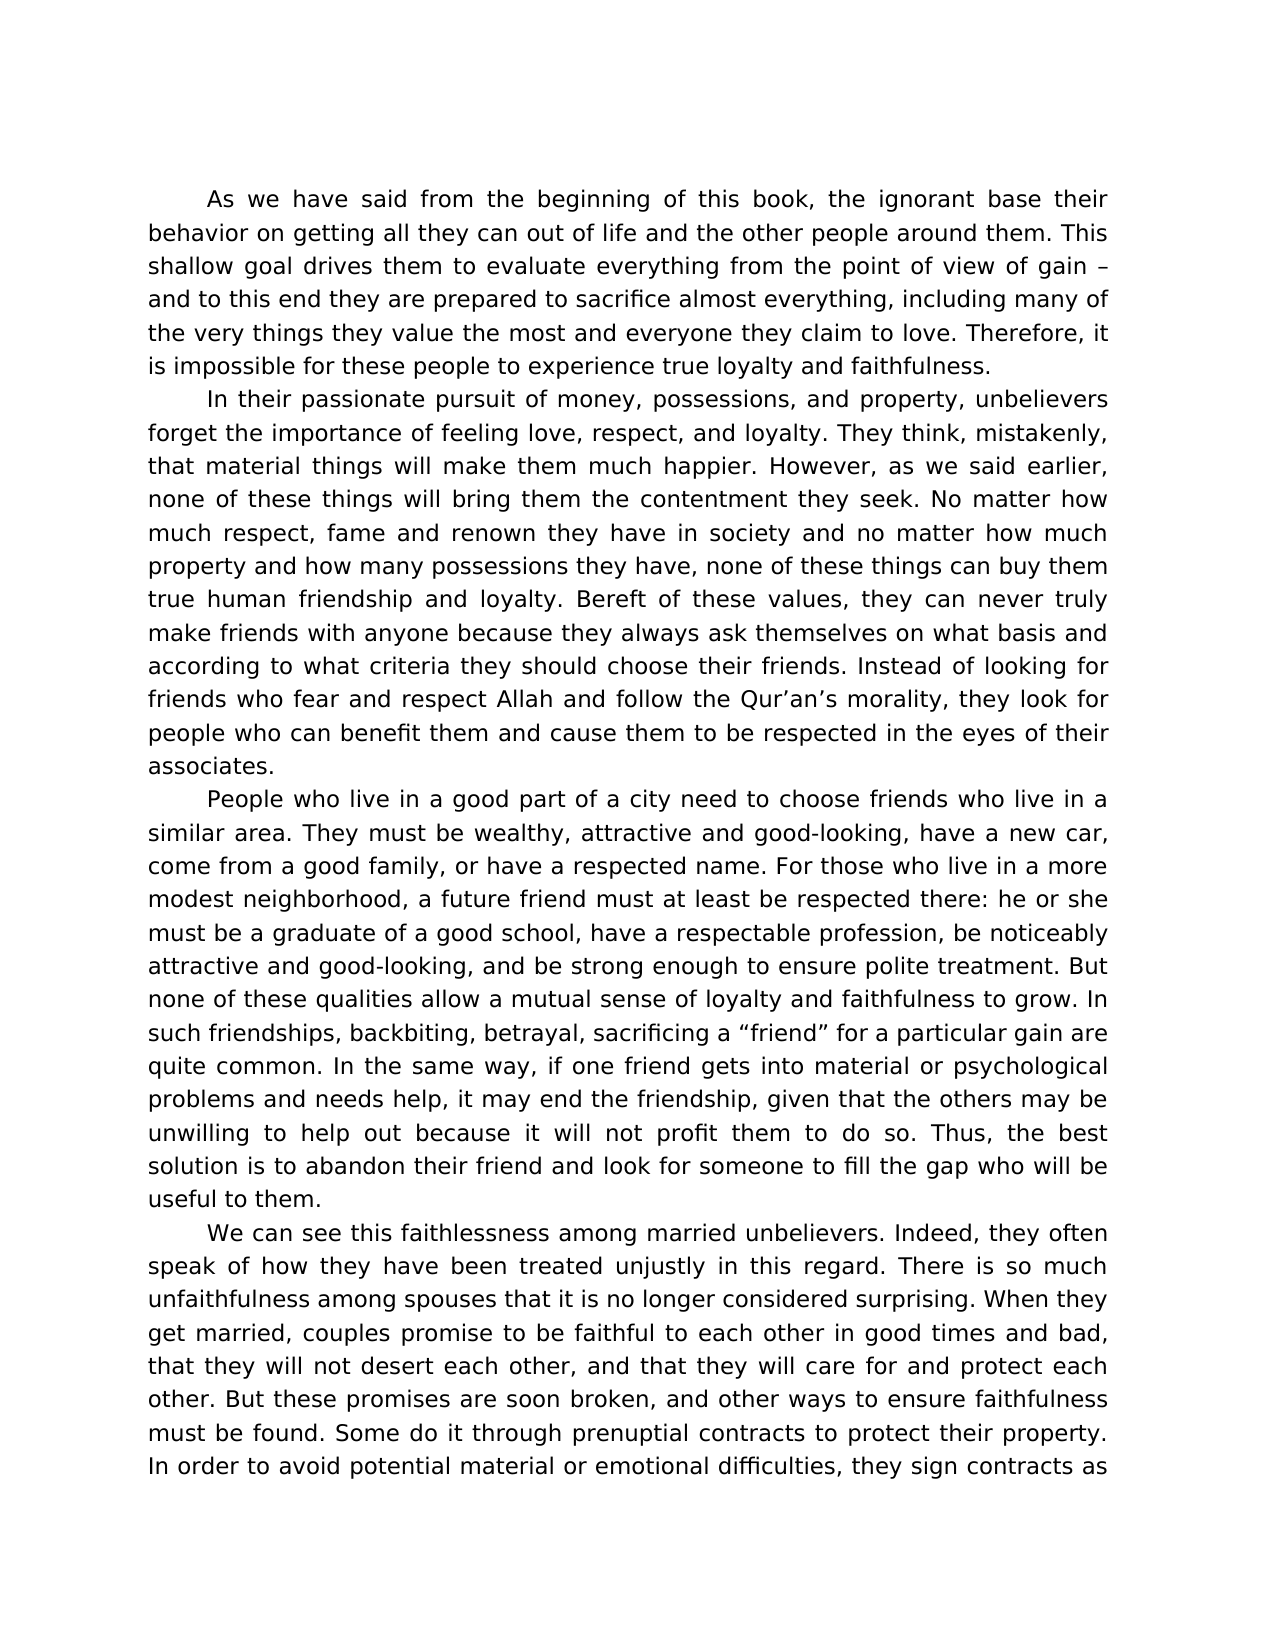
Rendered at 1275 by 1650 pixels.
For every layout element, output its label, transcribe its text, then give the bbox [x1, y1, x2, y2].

text As we have said from the beginning of this book, the ignorant base their behavior on getting all they can out of life and the other people around them. This shallow goal drives them to evaluate everything from the point of view of gain – and to this end they are prepared to sacrifice almost everything, including many of the very things they value the most and everyone they claim to love. Therefore, it is impossible for these people to experience true loyalty and faithfulness. [148, 181, 1110, 381]
text We can see this faithlessness among married unbelievers. Indeed, they often speak of how they have been treated unjustly in this regard. There is so much unfaithfulness among spouses that it is no longer considered surprising. When they get married, couples promise to be faithful to each other in good times and bad, that they will not desert each other, and that they will care for and protect each other. But these promises are soon broken, and other ways to ensure faithfulness must be found. Some do it through prenuptial contracts to protect their property. In order to avoid potential material or emotional difficulties, they sign contracts as [148, 1214, 1110, 1481]
text In their passionate pursuit of money, possessions, and property, unbelievers forget the importance of feeling love, respect, and loyalty. They think, mistakenly, that material things will make them much happier. However, as we said earlier, none of these things will bring them the contentment they seek. No matter how much respect, fame and renown they have in society and no matter how much property and how many possessions they have, none of these things can buy them true human friendship and loyalty. Bereft of these values, they can never truly make friends with anyone because they always ask themselves on what basis and according to what criteria they should choose their friends. Instead of looking for friends who fear and respect Allah and follow the Qur’an’s morality, they look for people who can benefit them and cause them to be respected in the eyes of their associates. [148, 381, 1110, 781]
text People who live in a good part of a city need to choose friends who live in a similar area. They must be wealthy, attractive and good-looking, have a new car, come from a good family, or have a respected name. For those who live in a more modest neighborhood, a future friend must at least be respected there: he or she must be a graduate of a good school, have a respectable profession, be noticeably attractive and good-looking, and be strong enough to ensure polite treatment. But none of these qualities allow a mutual sense of loyalty and faithfulness to grow. In such friendships, backbiting, betrayal, sacrificing a “friend” for a particular gain are quite common. In the same way, if one friend gets into material or psychological problems and needs help, it may end the friendship, given that the others may be unwilling to help out because it will not profit them to do so. Thus, the best solution is to abandon their friend and look for someone to fill the gap who will be useful to them. [148, 781, 1110, 1214]
